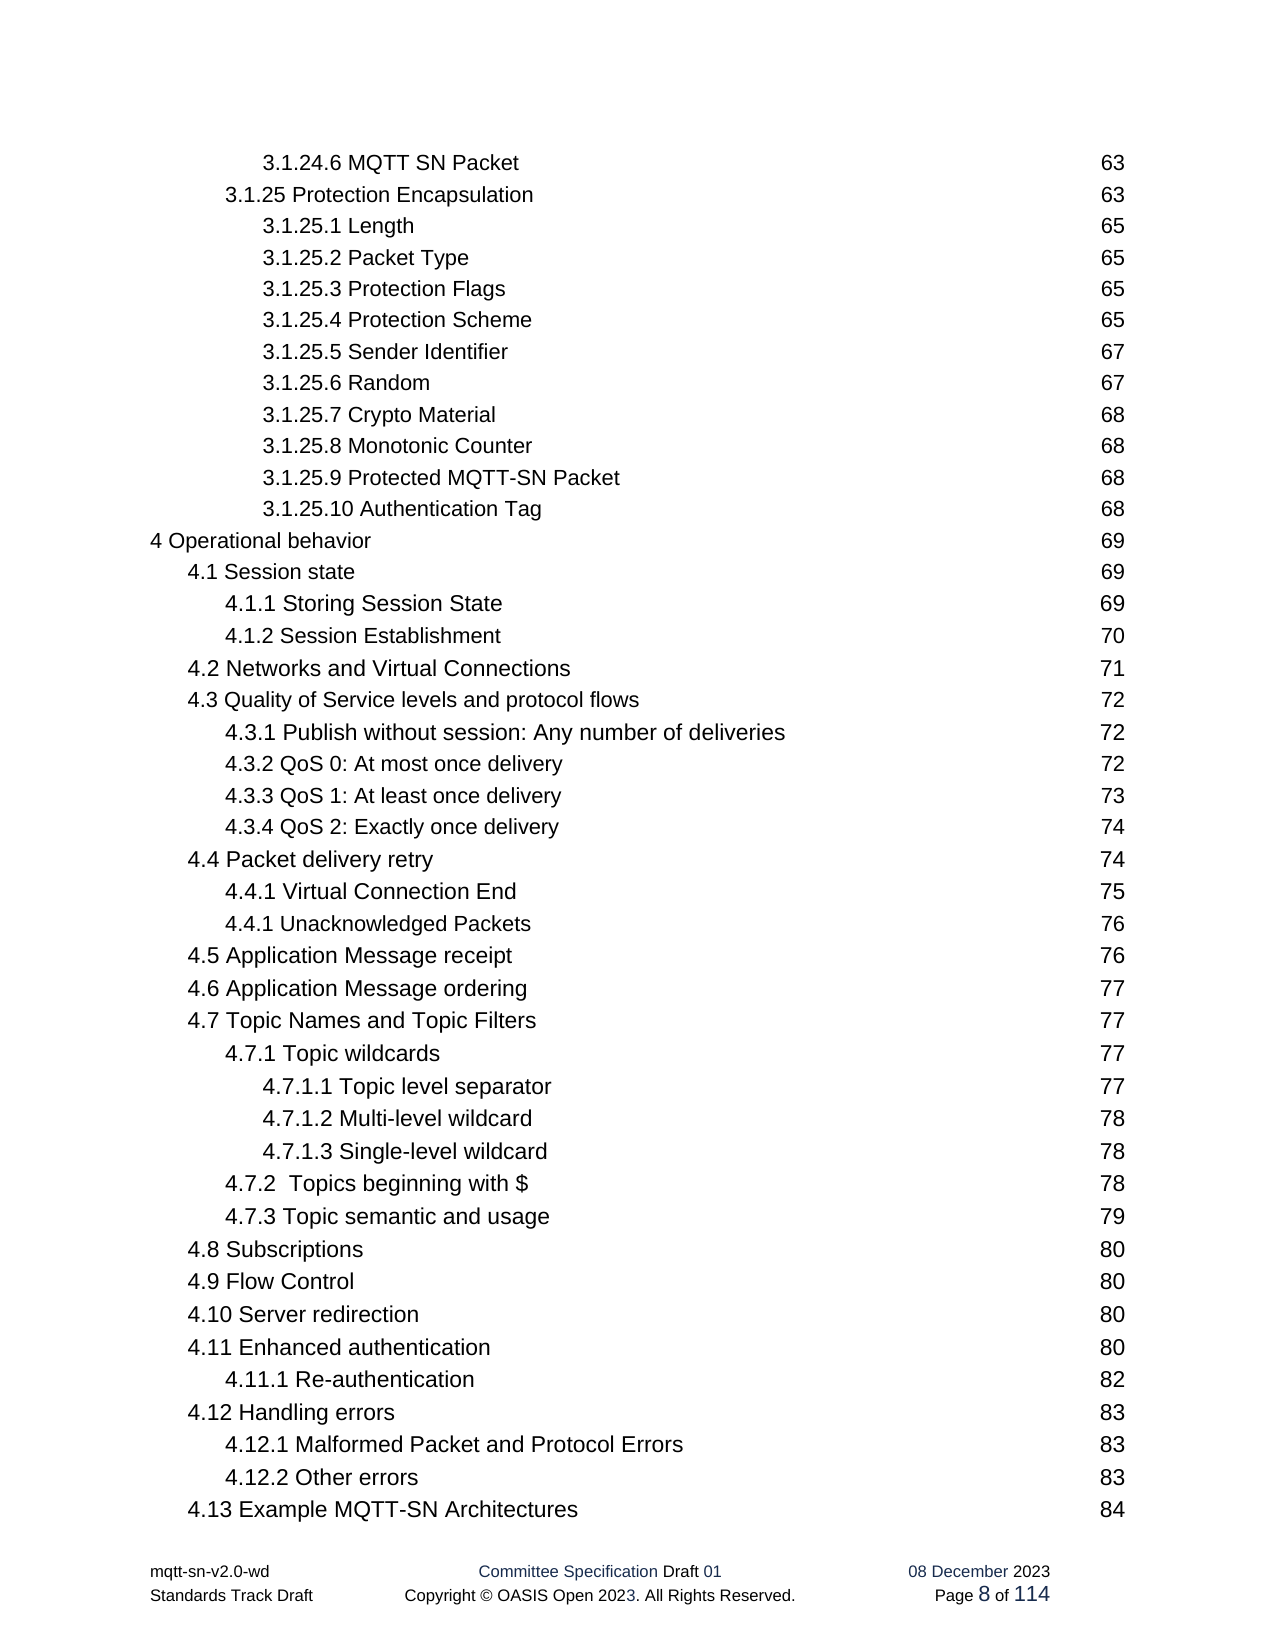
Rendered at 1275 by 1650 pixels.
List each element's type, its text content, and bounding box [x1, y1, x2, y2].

text 4.10 Server redirection 80 [187, 1301, 1125, 1327]
text 3.1.25.2 Packet Type 65 [262, 244, 1125, 269]
text 4.2 Networks and Virtual Connections 71 [187, 654, 1125, 681]
text 4.9 Flow Control 80 [187, 1268, 1125, 1294]
text 4.3.3 QoS 1: At least once delivery 73 [225, 783, 1125, 808]
text 4.12.2 Other errors 83 [225, 1464, 1125, 1490]
text 4.1.2 Session Establishment 70 [225, 623, 1125, 648]
text 3.1.25.7 Crypto Material 68 [262, 402, 1125, 427]
text 4.3.2 QoS 0: At most once delivery 72 [225, 751, 1125, 776]
text 3.1.25.1 Length 65 [262, 213, 1125, 238]
text 4.5 Application Message receipt 76 [187, 942, 1125, 968]
text 3.1.25.9 Protected MQTT-SN Packet 68 [262, 464, 1125, 490]
text 4.7.1.3 Single-level wildcard 78 [262, 1138, 1125, 1164]
text 3.1.25 Protection Encapsulation 63 [225, 181, 1125, 207]
text 4.7.3 Topic semantic and usage 79 [225, 1203, 1125, 1229]
text 4.12 Handling errors 83 [187, 1399, 1125, 1425]
text 4.7.2 Topics beginning with $ 78 [225, 1170, 1125, 1197]
text 4.11 Enhanced authentication 80 [187, 1333, 1125, 1360]
text 4.11.1 Re-authentication 82 [225, 1366, 1125, 1392]
text 4.7.1.1 Topic level separator 77 [262, 1073, 1125, 1099]
text 4.3.1 Publish without session: Any number of deliveries 72 [225, 718, 1125, 745]
text 3.1.25.3 Protection Flags 65 [262, 276, 1125, 301]
text 3.1.24.6 MQTT SN Packet 63 [262, 150, 1125, 175]
text 4.12.1 Malformed Packet and Protocol Errors 83 [225, 1431, 1125, 1458]
text 4.3.4 QoS 2: Exactly once delivery 74 [225, 814, 1125, 839]
text 4.4.1 Virtual Connection End 75 [225, 878, 1125, 904]
text 3.1.25.8 Monotonic Counter 68 [262, 433, 1125, 458]
text 4.8 Subscriptions 80 [187, 1236, 1125, 1262]
text 4.7.1.2 Multi-level wildcard 78 [262, 1105, 1125, 1132]
text 4.7.1 Topic wildcards 77 [225, 1040, 1125, 1066]
text 3.1.25.10 Authentication Tag 68 [262, 496, 1125, 521]
text 4.4.1 Unacknowledged Packets 76 [225, 911, 1125, 936]
text 3.1.25.4 Protection Scheme 65 [262, 307, 1125, 332]
text 3.1.25.5 Sender Identifier 67 [262, 339, 1125, 364]
text 3.1.25.6 Random 67 [262, 370, 1125, 395]
text 4.4 Packet delivery retry 74 [187, 846, 1125, 872]
text 4.3 Quality of Service levels and protocol flows 72 [187, 687, 1125, 712]
text 4.7 Topic Names and Topic Filters 77 [187, 1007, 1125, 1034]
text 4.6 Application Message ordering 77 [187, 975, 1125, 1001]
text 4.13 Example MQTT-SN Architectures 84 [187, 1496, 1125, 1523]
text 4 Operational behavior 69 [150, 527, 1125, 553]
text 4.1 Session state 69 [187, 559, 1125, 584]
text 4.1.1 Storing Session State 69 [225, 590, 1125, 617]
